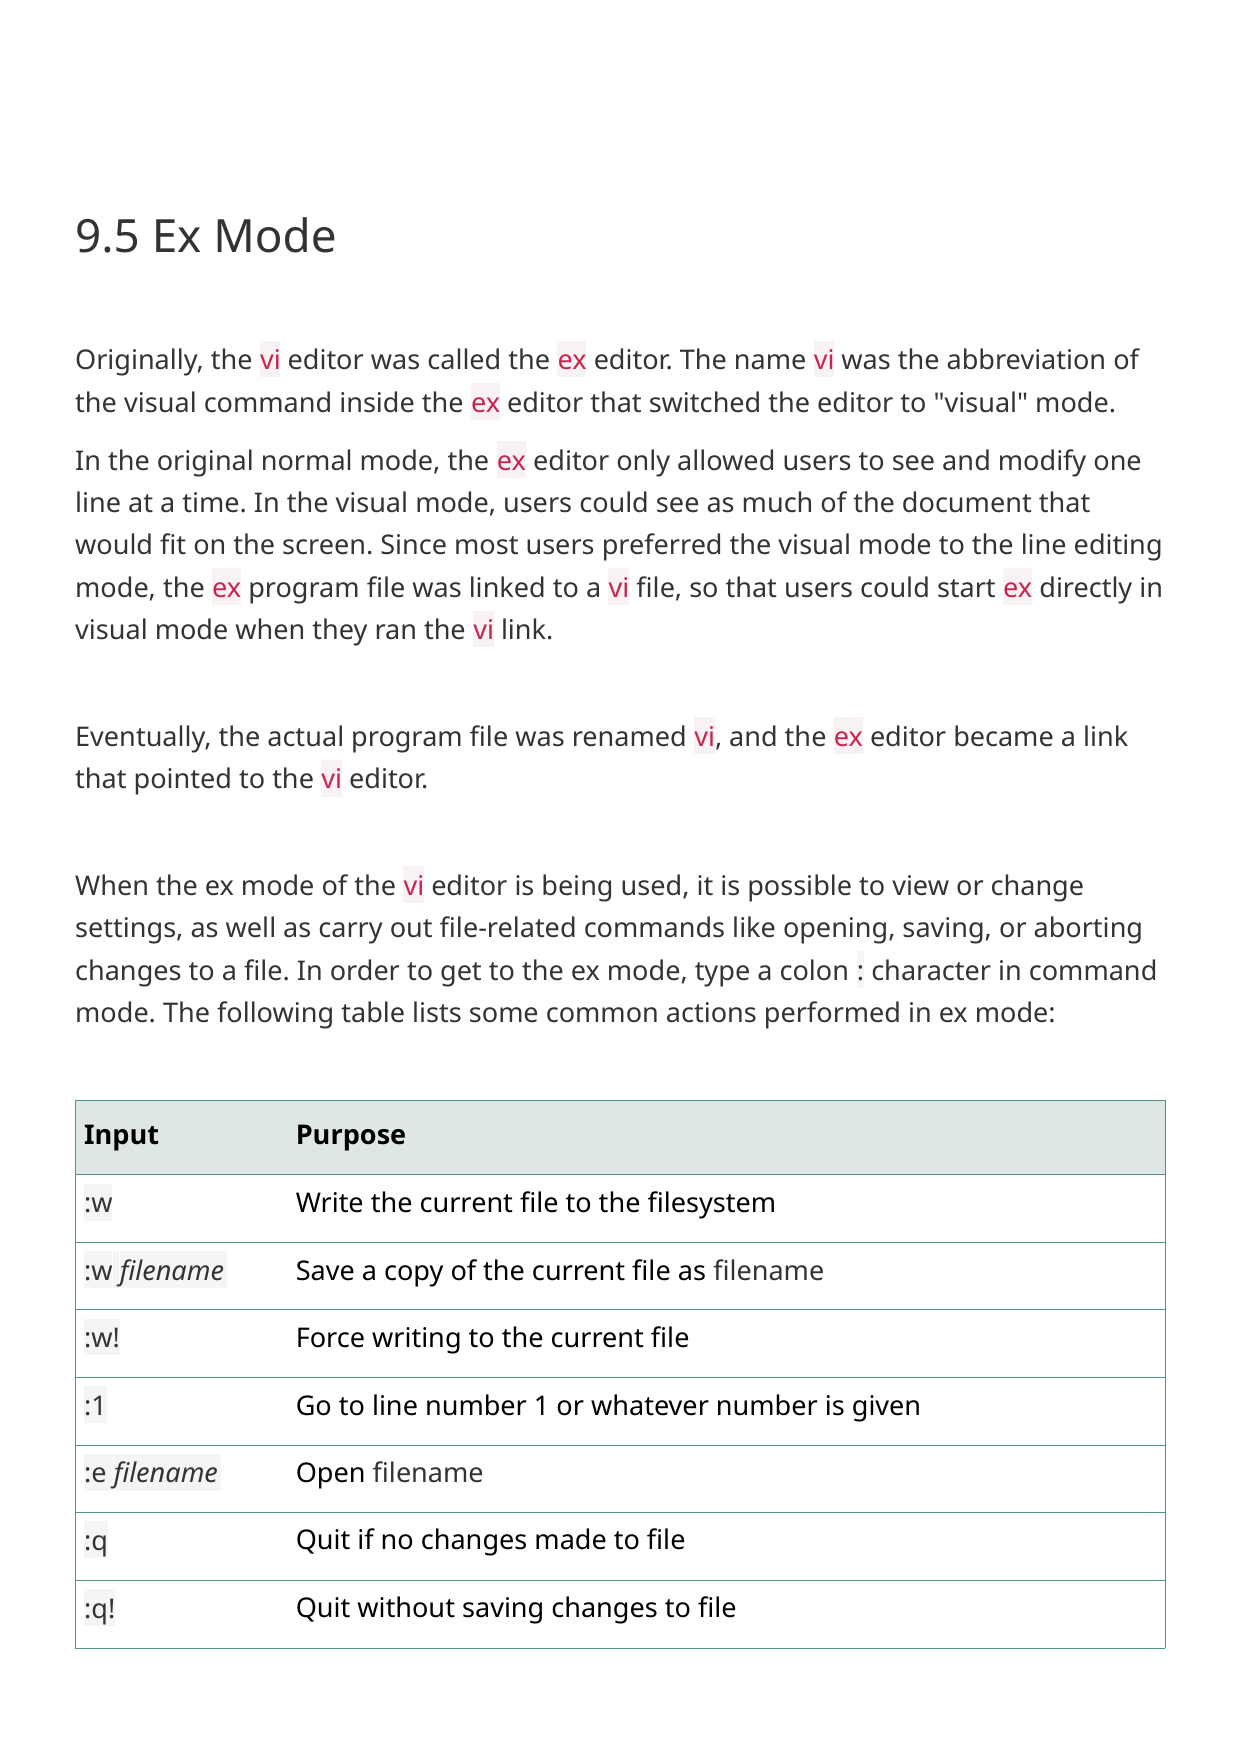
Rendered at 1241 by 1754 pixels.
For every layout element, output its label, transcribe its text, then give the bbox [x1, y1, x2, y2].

table_cell :e filename [76, 1446, 287, 1512]
text Eventually, the actual program file was renamed vi, and the ex editor became a link that pointed to the vi editor. [75, 717, 1165, 797]
table_cell :q [76, 1513, 287, 1579]
table_cell :w! [76, 1310, 287, 1377]
table_cell Go to line number 1 or whatever number is given [287, 1378, 1165, 1445]
text Originally, the vi editor was called the ex editor. The name vi was the abbreviation of the visual command inside the ex editor that switched the editor to "visual" mode. [75, 341, 1165, 420]
text In the original normal mode, the ex editor only allowed users to see and modify one line at a time. In the visual mode, users could see as much of the document that would fit on the screen. Since most users preferred the visual mode to the line editing mode, the ex program file was linked to a vi file, so that users could start ex directly in visual mode when they ran the vi link. [75, 441, 1165, 647]
text When the ex mode of the vi editor is being used, it is possible to view or change settings, as well as carry out file-related commands like opening, saving, or aborting changes to a file. In order to get to the ex mode, type a colon : character in command mode. The following table lists some common actions performed in ex mode: [75, 866, 1165, 1030]
table_cell Open filename [287, 1446, 1165, 1512]
table_header Input [76, 1101, 287, 1174]
table_cell :q! [76, 1581, 287, 1647]
table_header Purpose [287, 1101, 1165, 1174]
table_cell :1 [76, 1378, 287, 1445]
table_cell Force writing to the current file [287, 1310, 1165, 1377]
table_cell Write the current file to the filesystem [287, 1175, 1165, 1242]
table_cell :w [76, 1175, 287, 1242]
table_cell :w filename [76, 1243, 287, 1309]
subtitle 9.5 Ex Mode [75, 204, 1165, 266]
table_cell Save a copy of the current file as filename [287, 1243, 1165, 1309]
table_cell Quit if no changes made to file [287, 1513, 1165, 1579]
table_cell Quit without saving changes to file [287, 1581, 1165, 1647]
